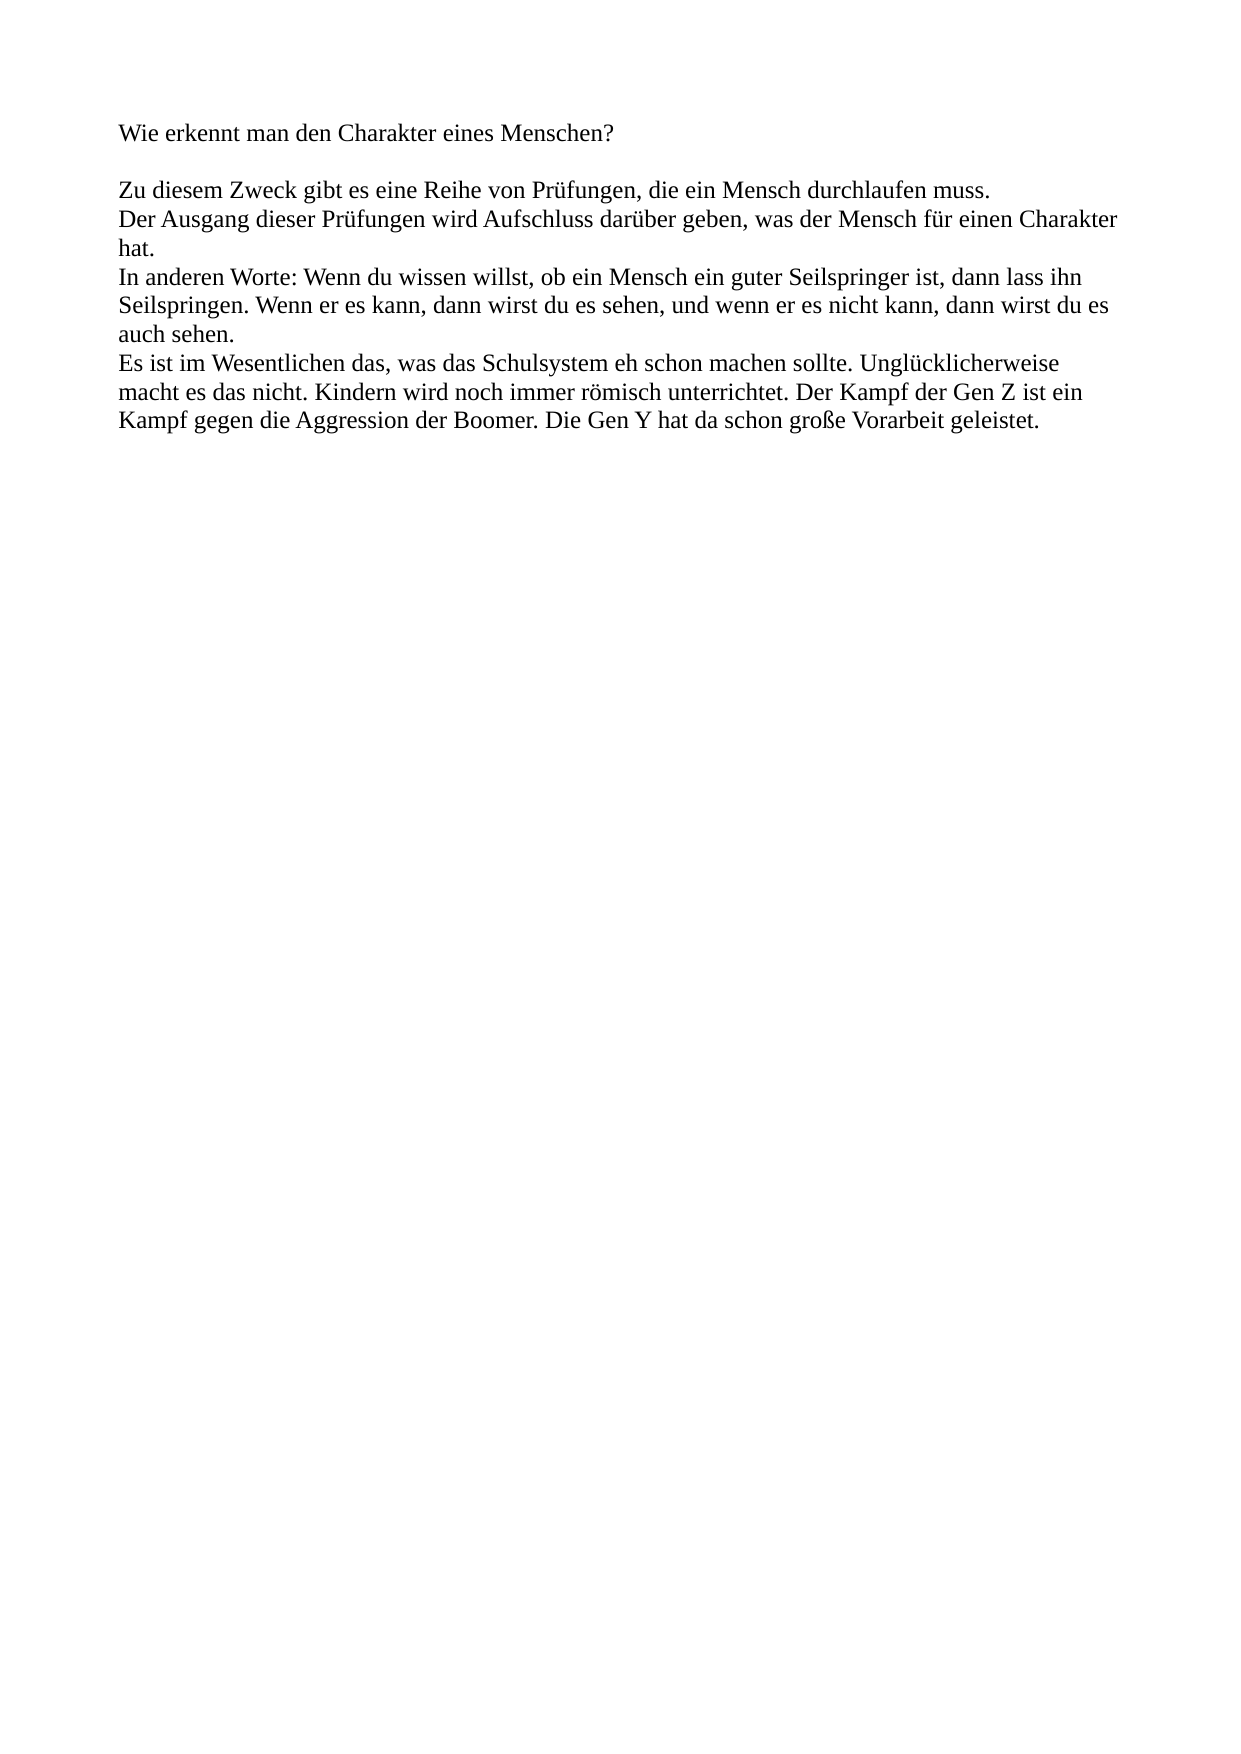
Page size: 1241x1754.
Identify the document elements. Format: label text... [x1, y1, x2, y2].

text In anderen Worte: Wenn du wissen willst, ob ein Mensch ein guter Seilspringer ist, dann lass ihn Seilspringen. Wenn er es kann, dann wirst du es sehen, und wenn er es nicht kann, dann wirst du es auch sehen. [118, 262, 1122, 348]
text Zu diesem Zweck gibt es eine Reihe von Prüfungen, die ein Mensch durchlaufen muss. [118, 176, 1122, 204]
text Wie erkennt man den Charakter eines Menschen? [118, 118, 1122, 147]
text Der Ausgang dieser Prüfungen wird Aufschluss darüber geben, was der Mensch für einen Charakter hat. [118, 204, 1122, 262]
text Es ist im Wesentlichen das, was das Schulsystem eh schon machen sollte. Unglücklicherweise macht es das nicht. Kindern wird noch immer römisch unterrichtet. Der Kampf der Gen Z ist ein Kampf gegen die Aggression der Boomer. Die Gen Y hat da schon große Vorarbeit geleistet. [118, 348, 1122, 434]
